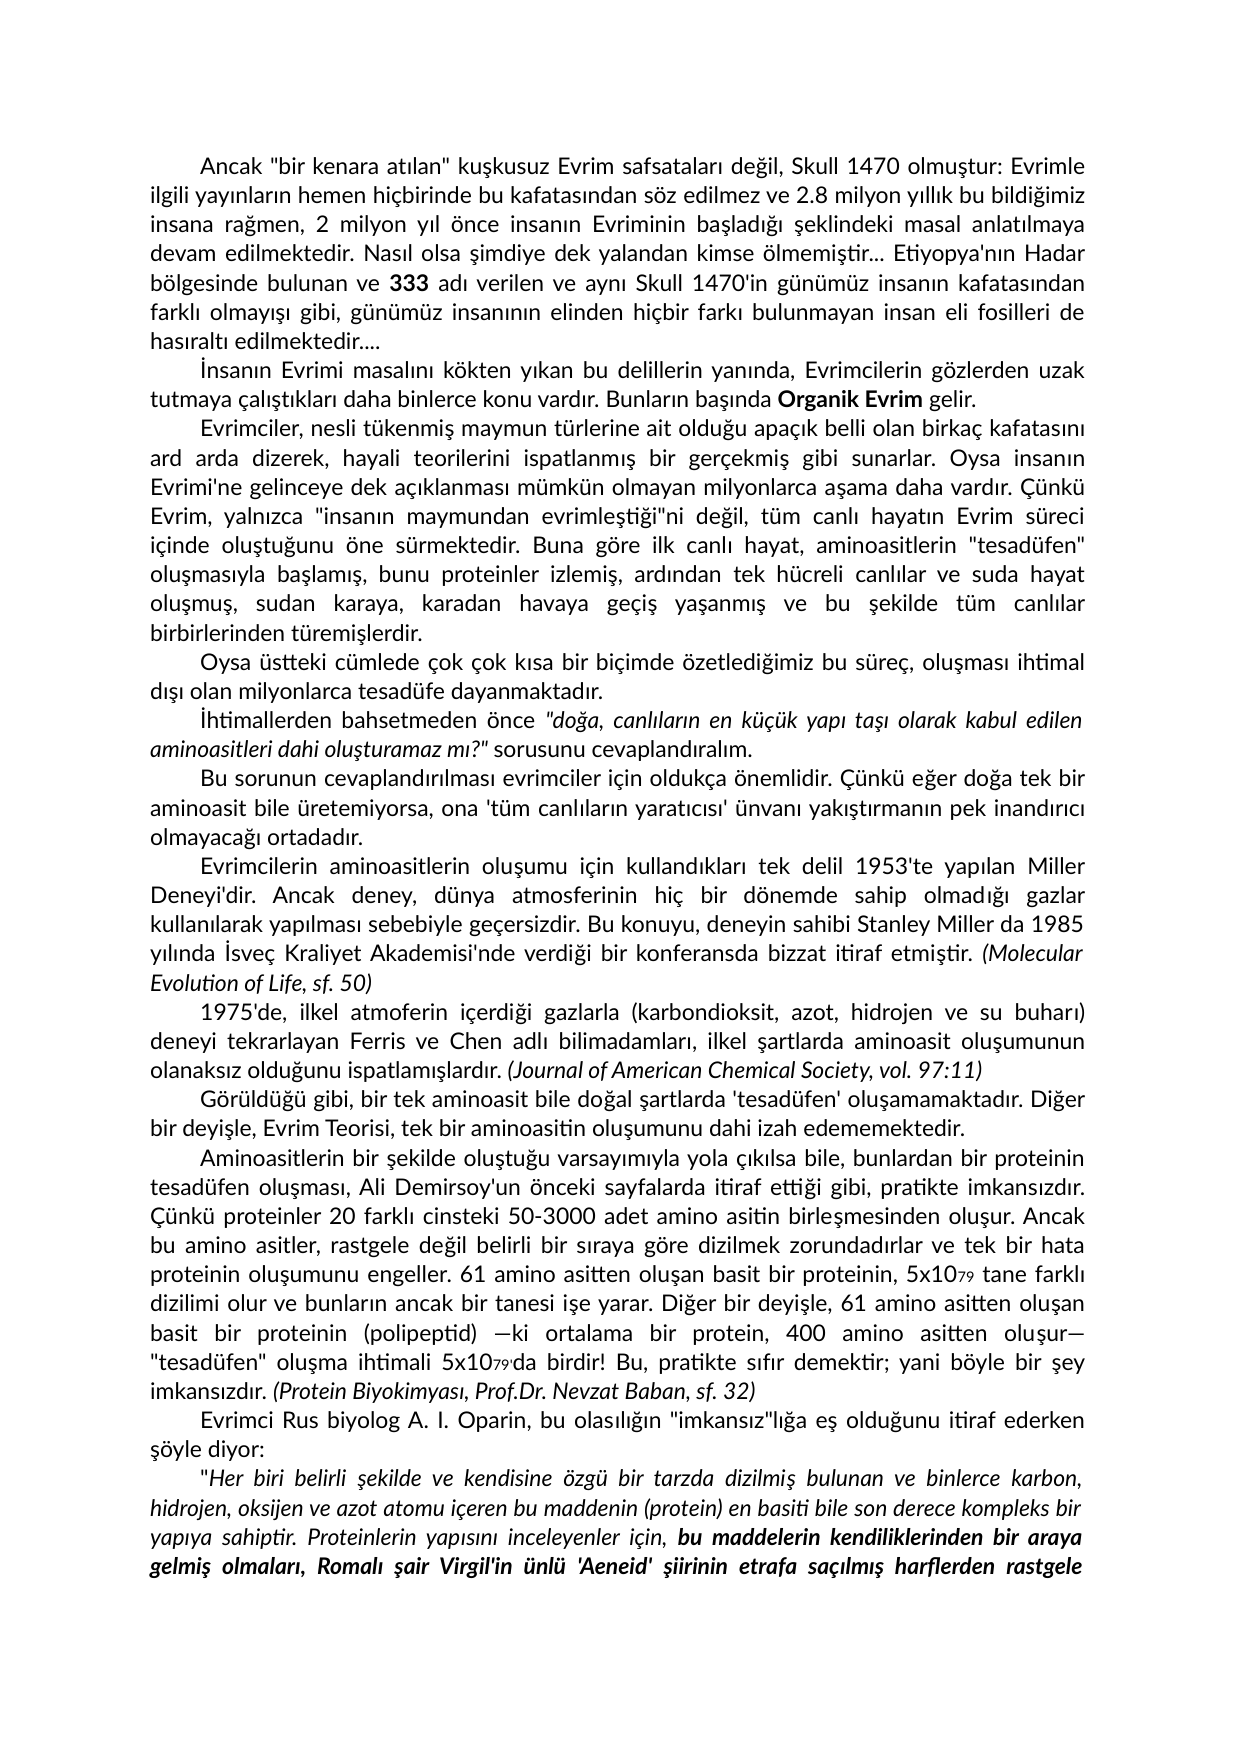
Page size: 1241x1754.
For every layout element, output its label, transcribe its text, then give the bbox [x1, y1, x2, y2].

text Evrimciler, nesli tükenmiş maymun türlerine ait olduğu apaçık belli olan birkaç kafatasını ard arda dizerek, hayali teorilerini ispatlanmış bir gerçekmiş gibi sunarlar. Oysa insanın Evrimi'ne gelinceye dek açıklanması mümkün olmayan milyonlarca aşama daha vardır. Çünkü Evrim, yalnızca "insanın maymundan evrimleştiği"ni değil, tüm canlı hayatın Evrim süreci içinde oluştuğunu öne sürmektedir. Buna göre ilk canlı hayat, aminoasitlerin "tesadüfen" oluşmasıyla başlamış, bunu proteinler izlemiş, ardından tek hücreli canlılar ve suda hayat oluşmuş, sudan karaya, karadan havaya geçiş yaşanmış ve bu şekilde tüm canlılar birbirlerinden türemişlerdir. [150, 412, 1085, 646]
text "Her biri belirli şekilde ve kendisine özgü bir tarzda dizilmiş bulunan ve binlerce karbon, hidrojen, oksijen ve azot atomu içeren bu maddenin (protein) en basiti bile son derece kompleks bir yapıya sahiptir. Proteinlerin yapısını inceleyenler için, bu maddelerin kendiliklerinden bir araya gelmiş olmaları, Romalı şair Virgil'in ünlü 'Aeneid' şiirinin etrafa saçılmış harflerden rastgele [150, 1462, 1085, 1579]
text Bu sorunun cevaplandırılması evrimciler için oldukça önemlidir. Çünkü eğer doğa tek bir aminoasit bile üretemiyorsa, ona 'tüm canlıların yaratıcısı' ünvanı yakıştırmanın pek inandırıcı olmayacağı ortadadır. [150, 762, 1085, 850]
text Oysa üstteki cümlede çok çok kısa bir biçimde özetlediğimiz bu süreç, oluşması ihtimal dışı olan milyonlarca tesadüfe dayanmaktadır. [150, 646, 1085, 704]
text Evrimci Rus biyolog A. I. Oparin, bu olasılığın "imkansız"lığa eş olduğunu itiraf ederken şöyle diyor: [150, 1404, 1085, 1462]
text Evrimcilerin aminoasitlerin oluşumu için kullandıkları tek delil 1953'te yapılan Miller Deneyi'dir. Ancak deney, dünya atmosferinin hiç bir dönemde sahip olmadığı gazlar kullanılarak yapılması sebebiyle geçersizdir. Bu konuyu, deneyin sahibi Stanley Miller da 1985 yılında İsveç Kraliyet Akademisi'nde verdiği bir konferansda bizzat itiraf etmiştir. (Molecular Evolution of Life, sf. 50) [150, 850, 1085, 996]
text Görüldüğü gibi, bir tek aminoasit bile doğal şartlarda 'tesadüfen' oluşamamaktadır. Diğer bir deyişle, Evrim Teorisi, tek bir aminoasitin oluşumunu dahi izah edememektedir. [150, 1083, 1085, 1142]
text 1975'de, ilkel atmoferin içerdiği gazlarla (karbondioksit, azot, hidrojen ve su buharı) deneyi tekrarlayan Ferris ve Chen adlı bilimadamları, ilkel şartlarda aminoasit oluşumunun olanaksız olduğunu ispatlamışlardır. (Journal of American Chemical Society, vol. 97:11) [150, 996, 1085, 1083]
text İhtimallerden bahsetmeden önce "doğa, canlıların en küçük yapı taşı olarak kabul edilen aminoasitleri dahi oluşturamaz mı?" sorusunu cevaplandıralım. [150, 704, 1085, 762]
text Ancak "bir kenara atılan" kuşkusuz Evrim safsataları değil, Skull 1470 olmuştur: Evrimle ilgili yayınların hemen hiçbirinde bu kafatasından söz edilmez ve 2.8 milyon yıllık bu bildiğimiz insana rağmen, 2 milyon yıl önce insanın Evriminin başladığı şeklindeki masal anlatılmaya devam edilmektedir. Nasıl olsa şimdiye dek yalandan kimse ölmemiştir... Etiyopya'nın Hadar bölgesinde bulunan ve 333 adı verilen ve aynı Skull 1470'in günümüz insanın kafatasından farklı olmayışı gibi, günümüz insanının elinden hiçbir farkı bulunmayan insan eli fosilleri de hasıraltı edilmektedir.... [150, 150, 1085, 354]
text İnsanın Evrimi masalını kökten yıkan bu delillerin yanında, Evrimcilerin gözlerden uzak tutmaya çalıştıkları daha binlerce konu vardır. Bunların başında Organik Evrim gelir. [150, 354, 1085, 412]
text Aminoasitlerin bir şekilde oluştuğu varsayımıyla yola çıkılsa bile, bunlardan bir proteinin tesadüfen oluşması, Ali Demirsoy'un önceki sayfalarda itiraf ettiği gibi, pratikte imkansızdır. Çünkü proteinler 20 farklı cinsteki 50-3000 adet amino asitin birleşmesinden oluşur. Ancak bu amino asitler, rastgele değil belirli bir sıraya göre dizilmek zorundadırlar ve tek bir hata proteinin oluşumunu engeller. 61 amino asitten oluşan basit bir proteinin, 5x1079 tane farklı dizilimi olur ve bunların ancak bir tanesi işe yarar. Diğer bir deyişle, 61 amino asitten oluşan basit bir proteinin (polipeptid) —ki ortalama bir protein, 400 amino asitten oluşur— "tesadüfen" oluşma ihtimali 5x1079'da birdir! Bu, pratikte sıfır demektir; yani böyle bir şey imkansızdır. (Protein Biyokimyası, Prof.Dr. Nevzat Baban, sf. 32) [150, 1142, 1085, 1404]
